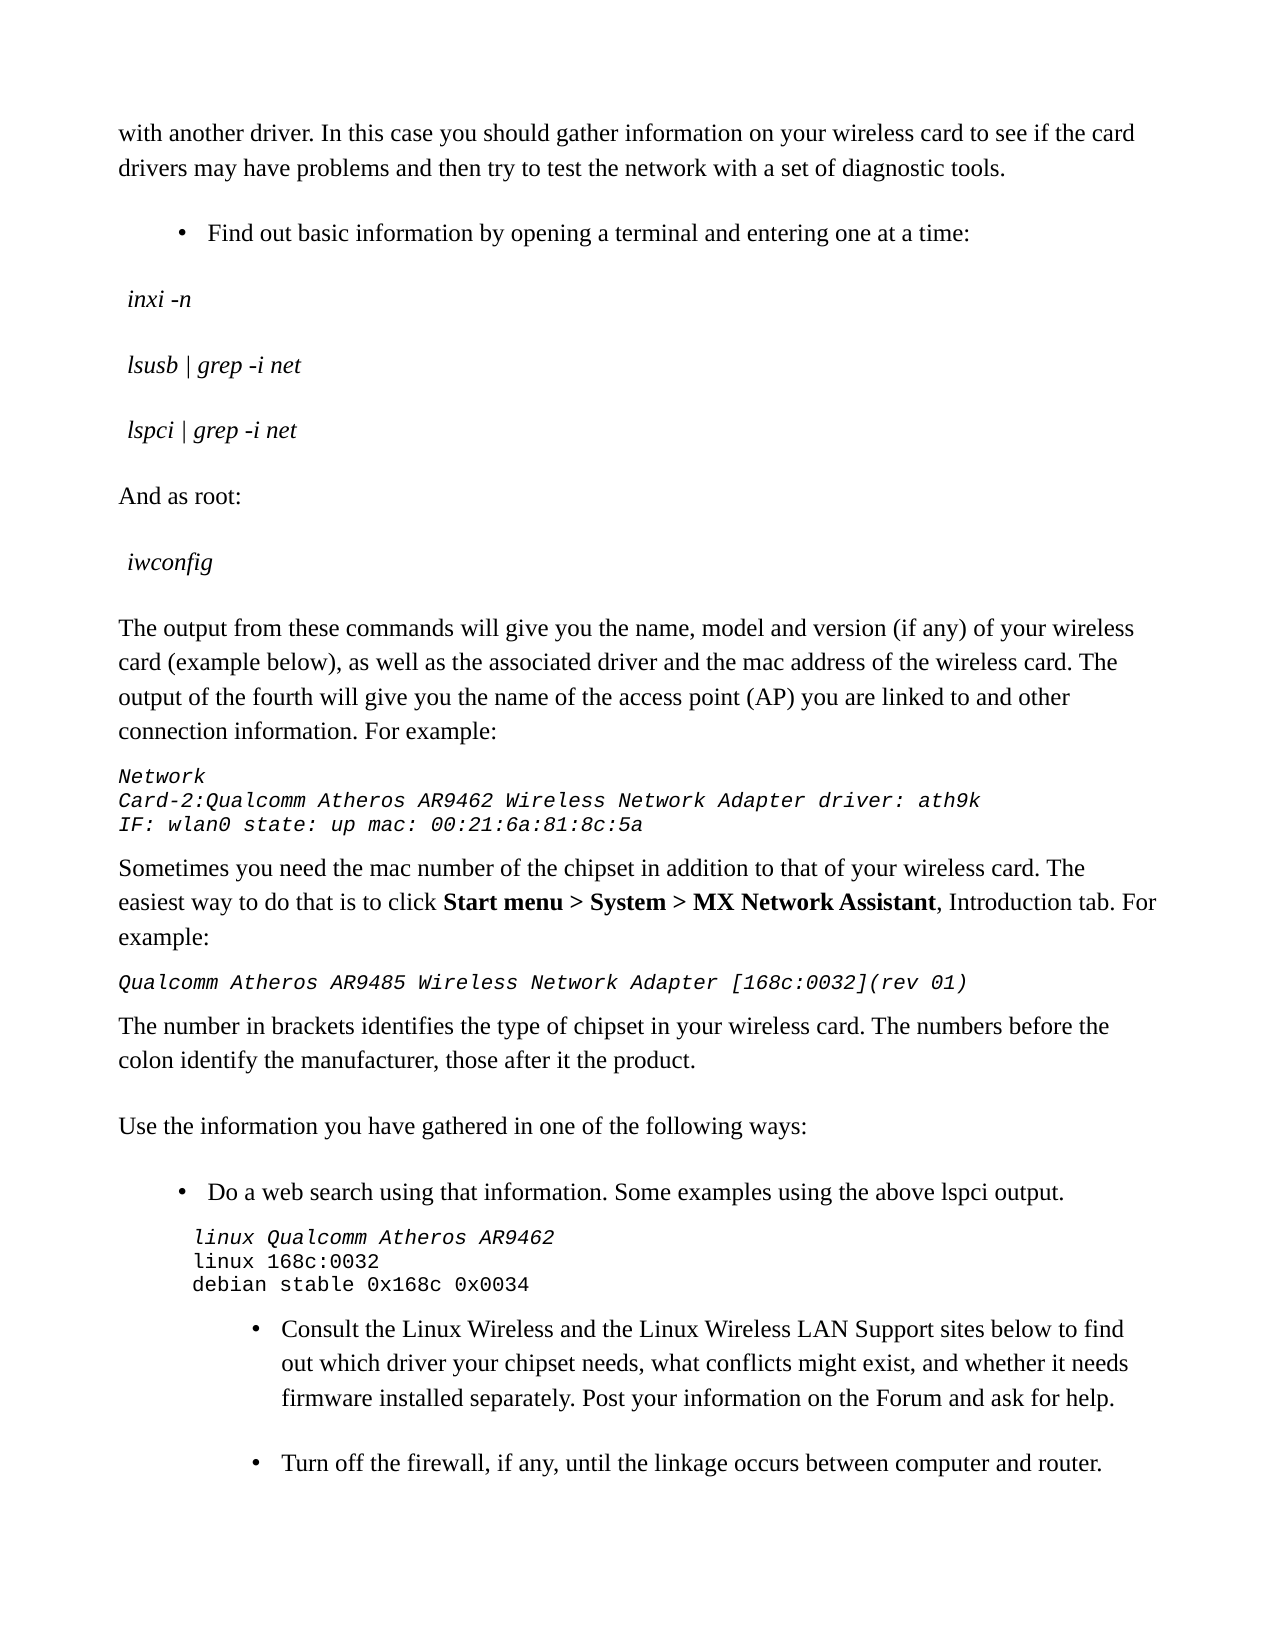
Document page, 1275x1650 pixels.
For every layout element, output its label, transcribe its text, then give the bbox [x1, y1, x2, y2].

text Use the information you have gathered in one of the following ways: [118, 1111, 1157, 1140]
list Do a web search using that information. Some examples using the above lspci output. [178, 1177, 1141, 1206]
text inxi -n [118, 284, 1157, 313]
list linux Qualcomm Atheros AR9462 [162, 1227, 1157, 1251]
list debian stable 0x168c 0x0034 [162, 1274, 1157, 1298]
text Sometimes you need the mac number of the chipset in addition to that of your wireless card. The easiest way to do that is to click Start menu > System > MX Network Assistant, Introduction tab. For example: [118, 853, 1157, 951]
list Find out basic information by opening a terminal and entering one at a time: [178, 218, 1141, 247]
text lsusb | grep -i net [118, 350, 1157, 378]
text Qualcomm Atheros AR9485 Wireless Network Adapter [168c:0032](rev 01) [118, 972, 1157, 996]
list Consult the Linux Wireless and the Linux Wireless LAN Support sites below to find out which driver your chipset needs, what conflicts might exist, and whether it needs firmware installed separately. Post your information on the Forum and ask for help. [252, 1314, 1141, 1411]
text The number in brackets identifies the type of chipset in your wireless card. The numbers before the colon identify the manufacturer, those after it the product. [118, 1011, 1157, 1074]
list Turn off the firewall, if any, until the linkage occurs between computer and router. [252, 1448, 1141, 1477]
text And as root: [118, 481, 1157, 510]
list linux 168c:0032 [162, 1251, 1157, 1274]
text The output from these commands will give you the name, model and version (if any) of your wireless card (example below), as well as the associated driver and the mac address of the wireless card. The output of the fourth will give you the name of the access point (AP) you are linked to and other connection information. For example: [118, 613, 1157, 745]
text lspci | grep -i net [118, 416, 1157, 444]
text iwconfig [118, 547, 1157, 576]
text with another driver. In this case you should gather information on your wireless card to see if the card drivers may have problems and then try to test the network with a set of diagnostic tools. [118, 118, 1157, 181]
text Network Card-2:Qualcomm Atheros AR9462 Wireless Network Adapter driver: ath9k IF: wlan0 state: up mac: 00:21:6a:81:8c:5a [118, 766, 1157, 837]
